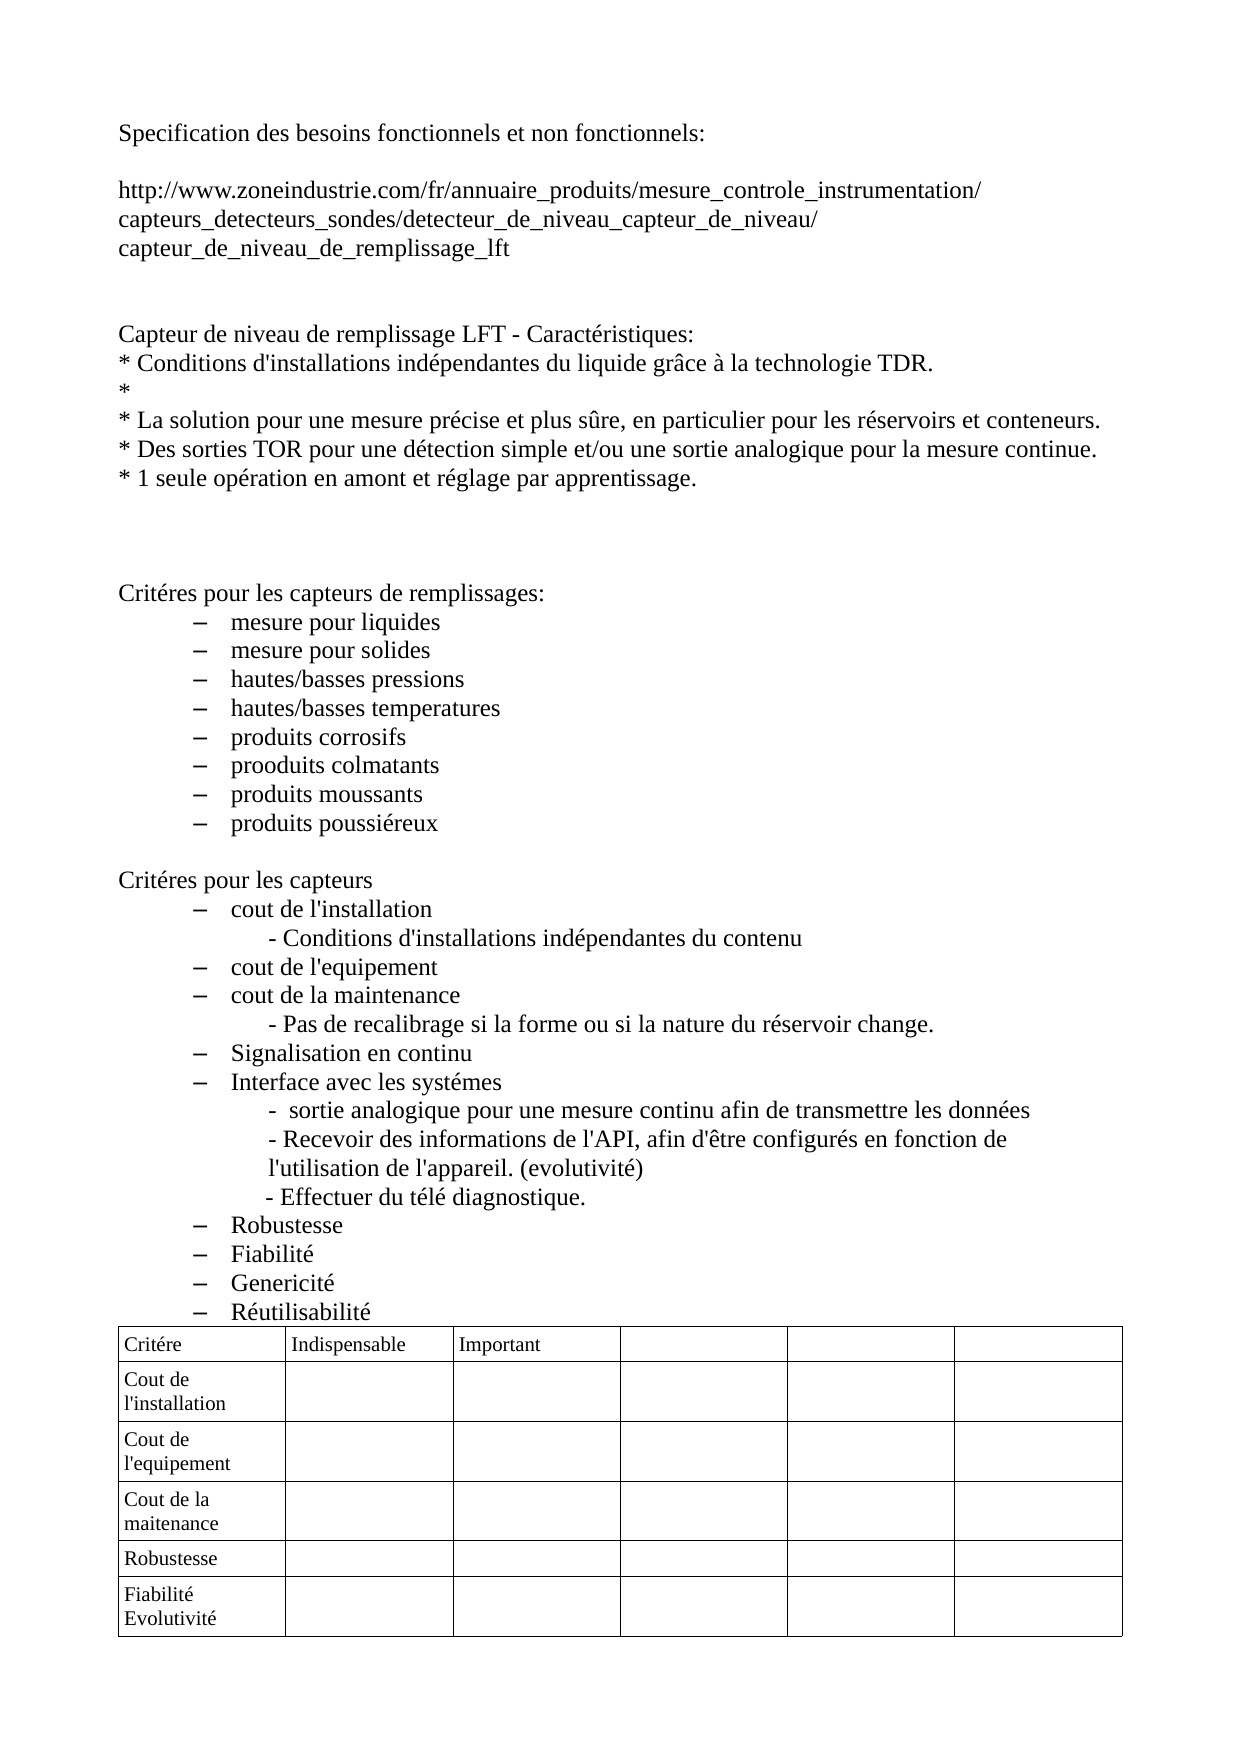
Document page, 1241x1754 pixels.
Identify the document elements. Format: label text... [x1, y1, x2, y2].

list produits moussants [193, 779, 1122, 808]
list mesure pour liquides [193, 607, 1122, 636]
list produits poussiéreux [193, 808, 1122, 837]
text Critéres pour les capteurs [118, 866, 1122, 894]
list produits corrosifs [193, 722, 1122, 751]
list Réutilisabilité [193, 1297, 1122, 1326]
table_header [788, 1327, 954, 1361]
table_cell Fiabilité Evolutivité [119, 1577, 285, 1636]
table_cell [621, 1362, 787, 1421]
table_cell [621, 1422, 787, 1481]
table_cell [286, 1362, 453, 1421]
list cout de l'installation [193, 894, 1122, 923]
table_header Critére [119, 1327, 285, 1361]
table_cell [621, 1541, 787, 1576]
table_cell [454, 1362, 620, 1421]
table_cell [955, 1541, 1122, 1576]
text Critéres pour les capteurs de remplissages: [118, 578, 1122, 607]
table_cell [955, 1577, 1122, 1636]
table_cell [454, 1422, 620, 1481]
list - Conditions d'installations indépendantes du contenu [231, 923, 1122, 952]
table_cell [955, 1422, 1122, 1481]
table_cell [286, 1422, 453, 1481]
text Capteur de niveau de remplissage LFT - Caractéristiques: * Conditions d'installations indépendantes du liquide grâce à la technologie TDR. * * La solution pour une mesure précise et plus sûre, en particulier pour les réservoirs et conteneurs. * Des sorties TOR pour une détection simple et/ou une sortie analogique pour la mesure continue. * 1 seule opération en amont et réglage par apprentissage. [118, 319, 1122, 492]
table_header Indispensable [286, 1327, 453, 1361]
table_header [955, 1327, 1122, 1361]
list prooduits colmatants [193, 751, 1122, 779]
table_cell [454, 1577, 620, 1636]
list - Pas de recalibrage si la forme ou si la nature du réservoir change. [231, 1009, 1122, 1038]
list Signalisation en continu [193, 1038, 1122, 1067]
table_cell Cout de l'installation [119, 1362, 285, 1421]
list mesure pour solides [193, 636, 1122, 664]
table_cell [955, 1362, 1122, 1421]
table_header [621, 1327, 787, 1361]
list - sortie analogique pour une mesure continu afin de transmettre les données [231, 1096, 1122, 1124]
list hautes/basses temperatures [193, 693, 1122, 722]
list Interface avec les systémes [193, 1067, 1122, 1096]
table_cell [788, 1482, 954, 1540]
text http://www.zoneindustrie.com/fr/annuaire_produits/mesure_controle_instrumentation/capteurs_detecteurs_sondes/detecteur_de_niveau_capteur_de_niveau/capteur_de_niveau_de_remplissage_lft [118, 176, 1122, 262]
table_cell [621, 1577, 787, 1636]
table_header Important [454, 1327, 620, 1361]
table_cell [286, 1482, 453, 1540]
text Specification des besoins fonctionnels et non fonctionnels: [118, 118, 1122, 147]
table_cell [621, 1482, 787, 1540]
list cout de la maintenance [193, 981, 1122, 1009]
table_cell Robustesse [119, 1541, 285, 1576]
list Robustesse [193, 1211, 1122, 1239]
table_cell [286, 1577, 453, 1636]
table_cell Cout de la maitenance [119, 1482, 285, 1540]
table_cell [454, 1541, 620, 1576]
table_cell [454, 1482, 620, 1540]
table_cell [788, 1422, 954, 1481]
text - Effectuer du télé diagnostique. [118, 1182, 1122, 1211]
table_cell [955, 1482, 1122, 1540]
list Fiabilité [193, 1239, 1122, 1268]
table_cell Cout de l'equipement [119, 1422, 285, 1481]
table_cell [286, 1541, 453, 1576]
list Genericité [193, 1268, 1122, 1297]
table_cell [788, 1577, 954, 1636]
list hautes/basses pressions [193, 664, 1122, 693]
list cout de l'equipement [193, 952, 1122, 981]
list - Recevoir des informations de l'API, afin d'être configurés en fonction de l'utilisation de l'appareil. (evolutivité) [231, 1124, 1122, 1182]
table_cell [788, 1541, 954, 1576]
table_cell [788, 1362, 954, 1421]
